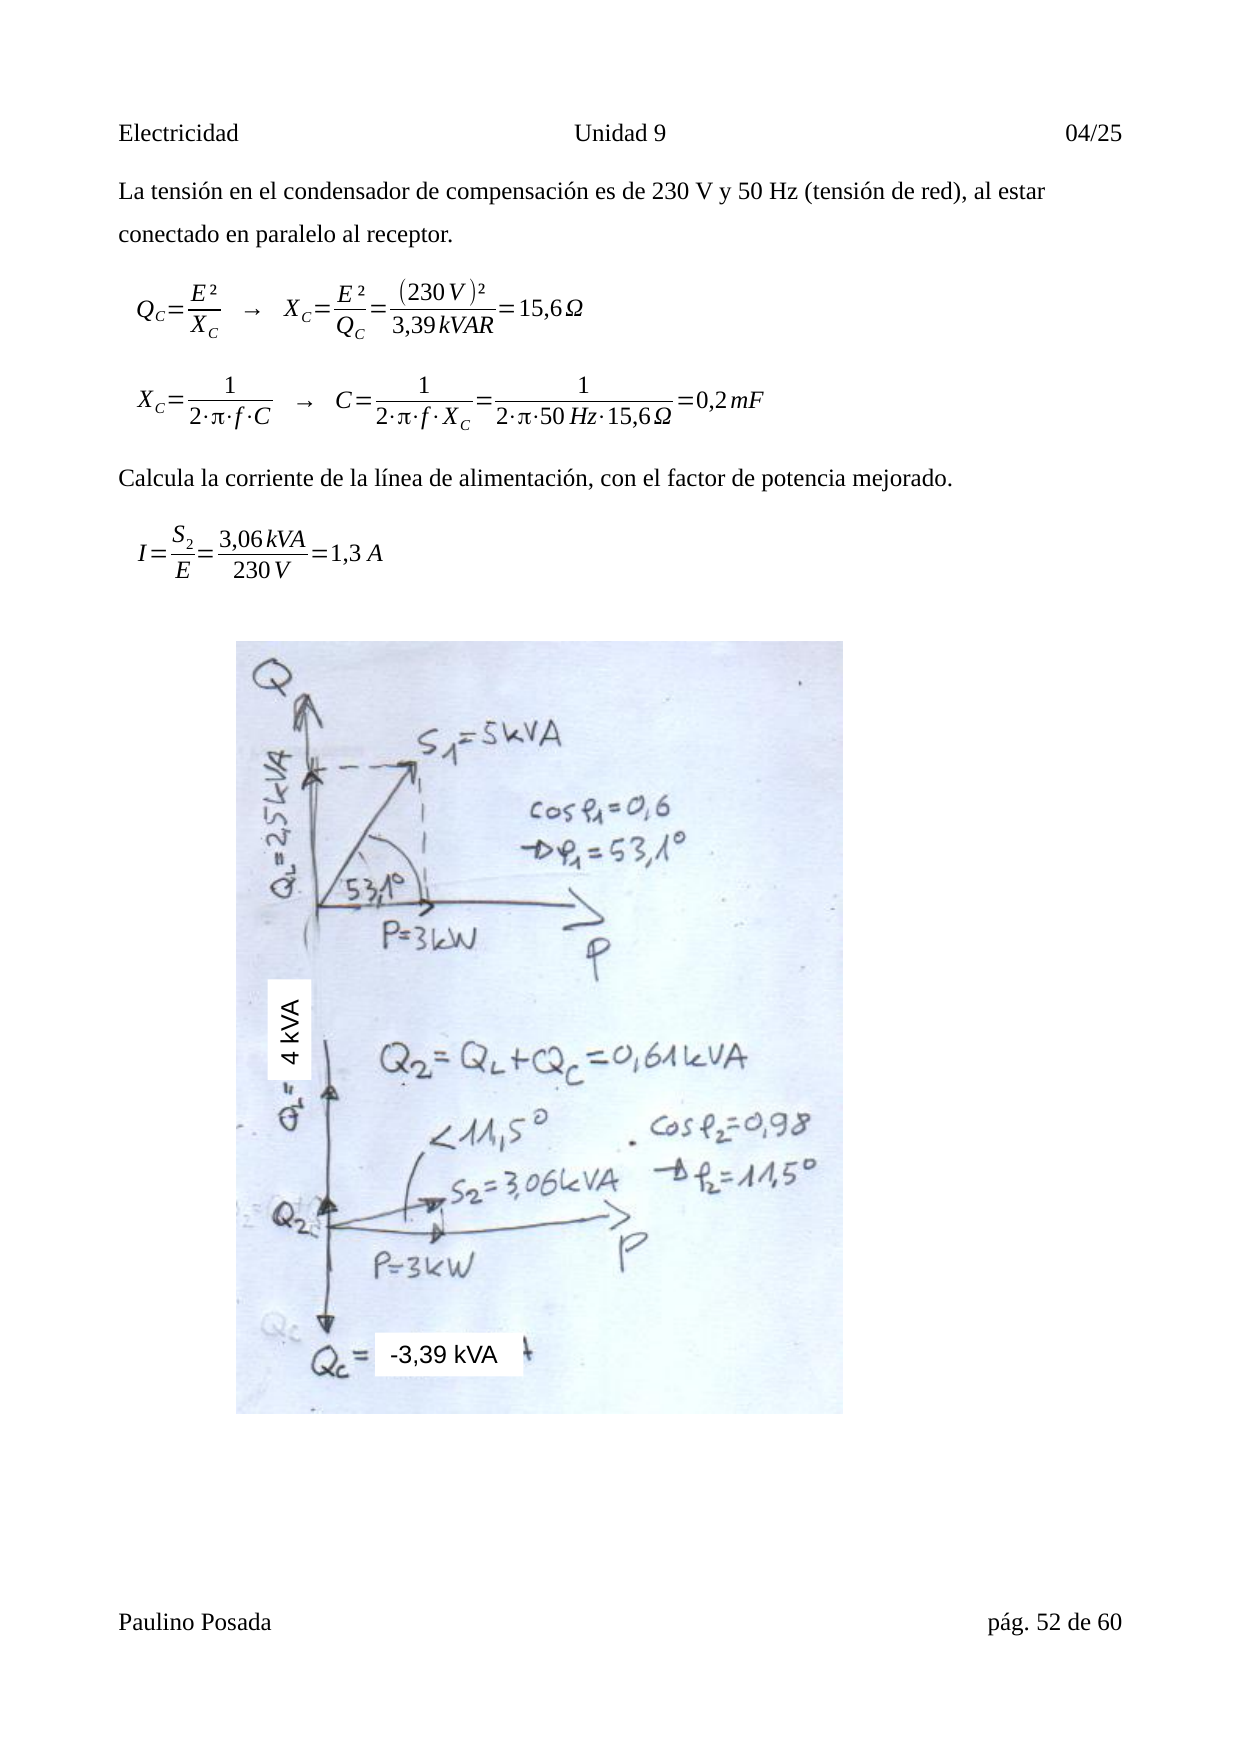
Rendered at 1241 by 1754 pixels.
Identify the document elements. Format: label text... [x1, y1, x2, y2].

text La tensión en el condensador de compensación es de 230 V y 50 Hz (tensión de red), al estar conectado en paralelo al receptor. [118, 176, 1122, 248]
picture [236, 641, 843, 1414]
text → [118, 371, 1122, 434]
text → [118, 277, 1122, 342]
text Calcula la corriente de la línea de alimentación, con el factor de potencia mejorado. [118, 463, 1122, 492]
